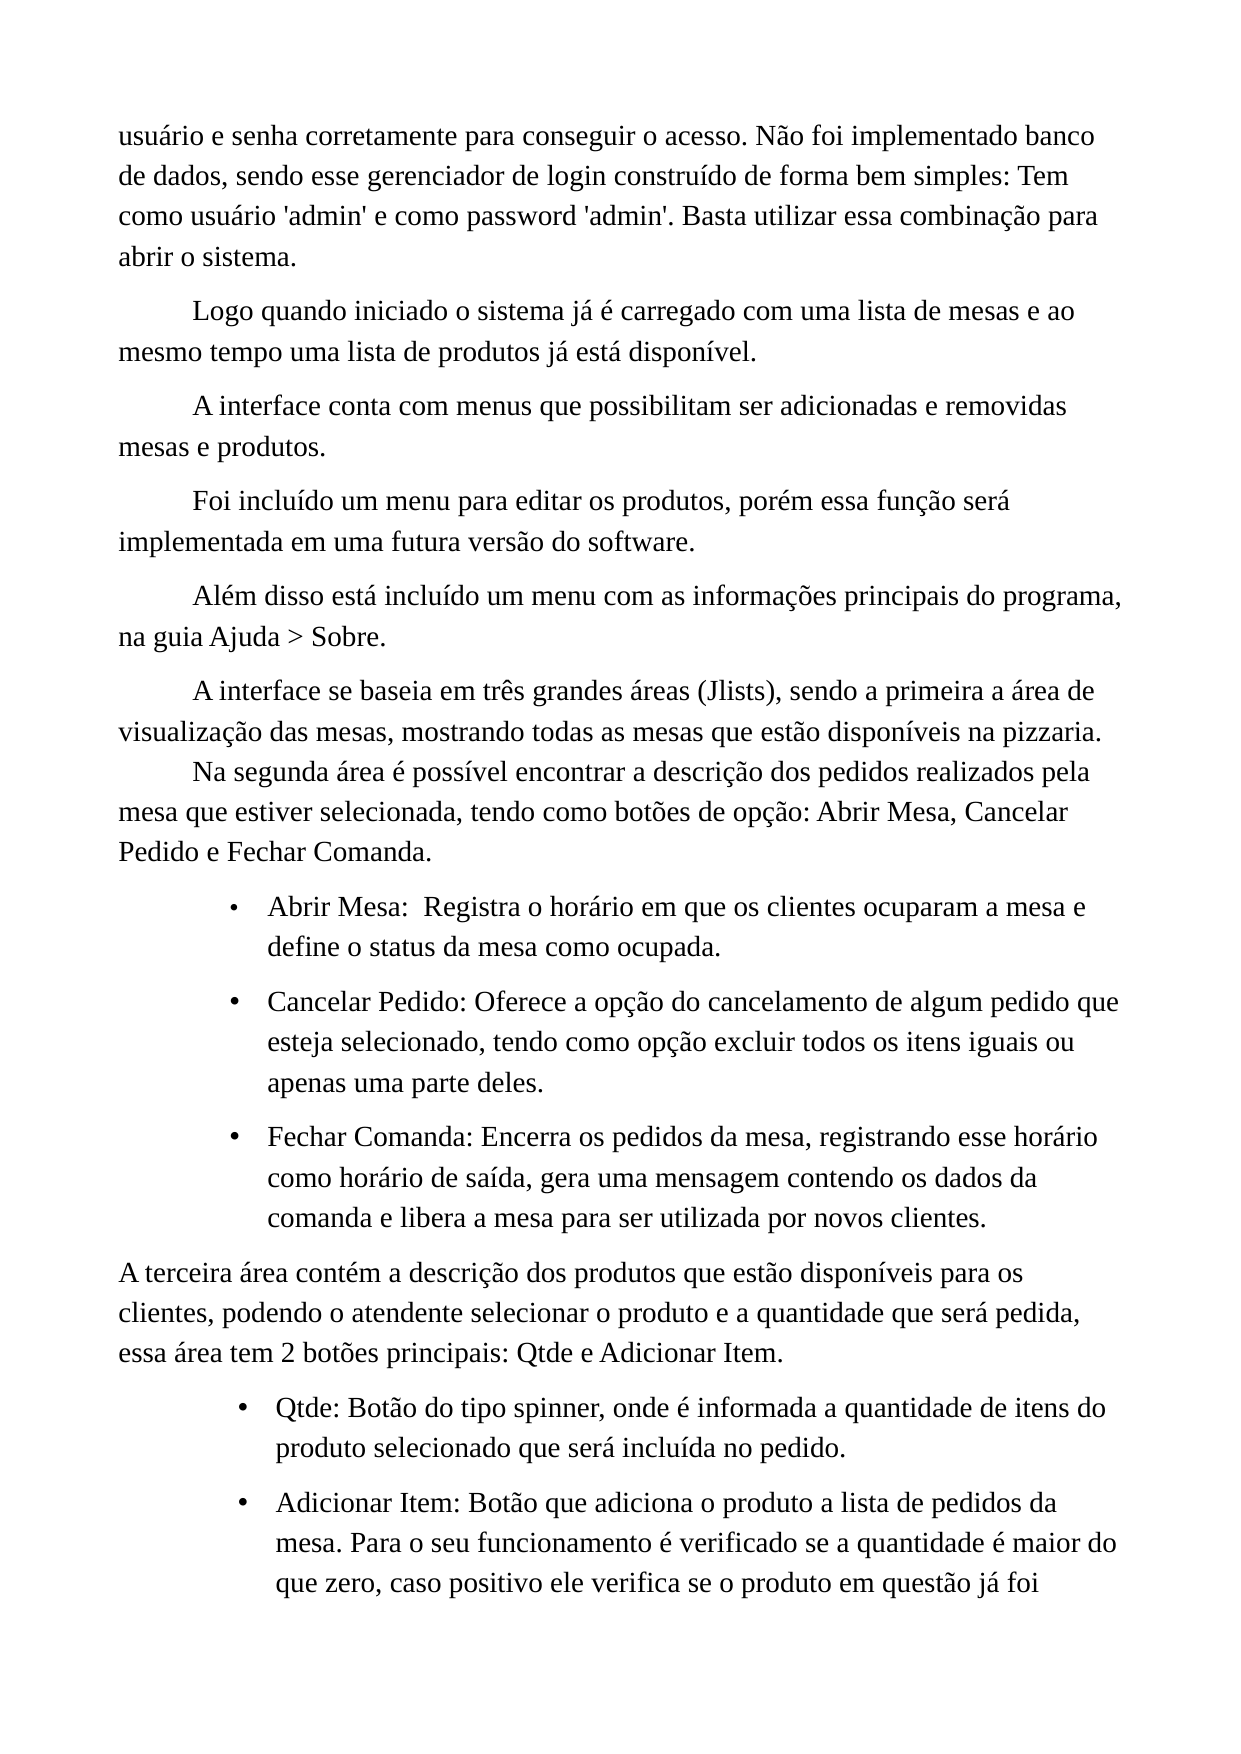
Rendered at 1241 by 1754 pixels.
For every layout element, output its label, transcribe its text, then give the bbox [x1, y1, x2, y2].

list Cancelar Pedido: Oferece a opção do cancelamento de algum pedido que esteja selecionado, tendo como opção excluir todos os itens iguais ou apenas uma parte deles. [229, 984, 1122, 1098]
text Logo quando iniciado o sistema já é carregado com uma lista de mesas e ao mesmo tempo uma lista de produtos já está disponível. [118, 293, 1122, 367]
list Qtde: Botão do tipo spinner, onde é informada a quantidade de itens do produto selecionado que será incluída no pedido. [238, 1390, 1122, 1464]
text A interface conta com menus que possibilitam ser adicionadas e removidas mesas e produtos. [118, 388, 1122, 462]
list Adicionar Item: Botão que adiciona o produto a lista de pedidos da mesa. Para o seu funcionamento é verificado se a quantidade é maior do que zero, caso positivo ele verifica se o produto em questão já foi [238, 1485, 1122, 1599]
text Foi incluído um menu para editar os produtos, porém essa função será implementada em uma futura versão do software. [118, 483, 1122, 557]
text A terceira área contém a descrição dos produtos que estão disponíveis para os clientes, podendo o atendente selecionar o produto e a quantidade que será pedida, essa área tem 2 botões principais: Qtde e Adicionar Item. [118, 1255, 1122, 1369]
list Abrir Mesa: Registra o horário em que os clientes ocuparam a mesa e define o status da mesa como ocupada. [229, 889, 1122, 963]
text Além disso está incluído um menu com as informações principais do programa, na guia Ajuda > Sobre. [118, 578, 1122, 652]
list Fechar Comanda: Encerra os pedidos da mesa, registrando esse horário como horário de saída, gera uma mensagem contendo os dados da comanda e libera a mesa para ser utilizada por novos clientes. [229, 1119, 1122, 1233]
text A interface se baseia em três grandes áreas (Jlists), sendo a primeira a área de visualização das mesas, mostrando todas as mesas que estão disponíveis na pizzaria. Na segunda área é possível encontrar a descrição dos pedidos realizados pela mesa que estiver selecionada, tendo como botões de opção: Abrir Mesa, Cancelar Pedido e Fechar Comanda. [118, 673, 1122, 868]
text usuário e senha corretamente para conseguir o acesso. Não foi implementado banco de dados, sendo esse gerenciador de login construído de forma bem simples: Tem como usuário 'admin' e como password 'admin'. Basta utilizar essa combinação para abrir o sistema. [118, 118, 1122, 272]
